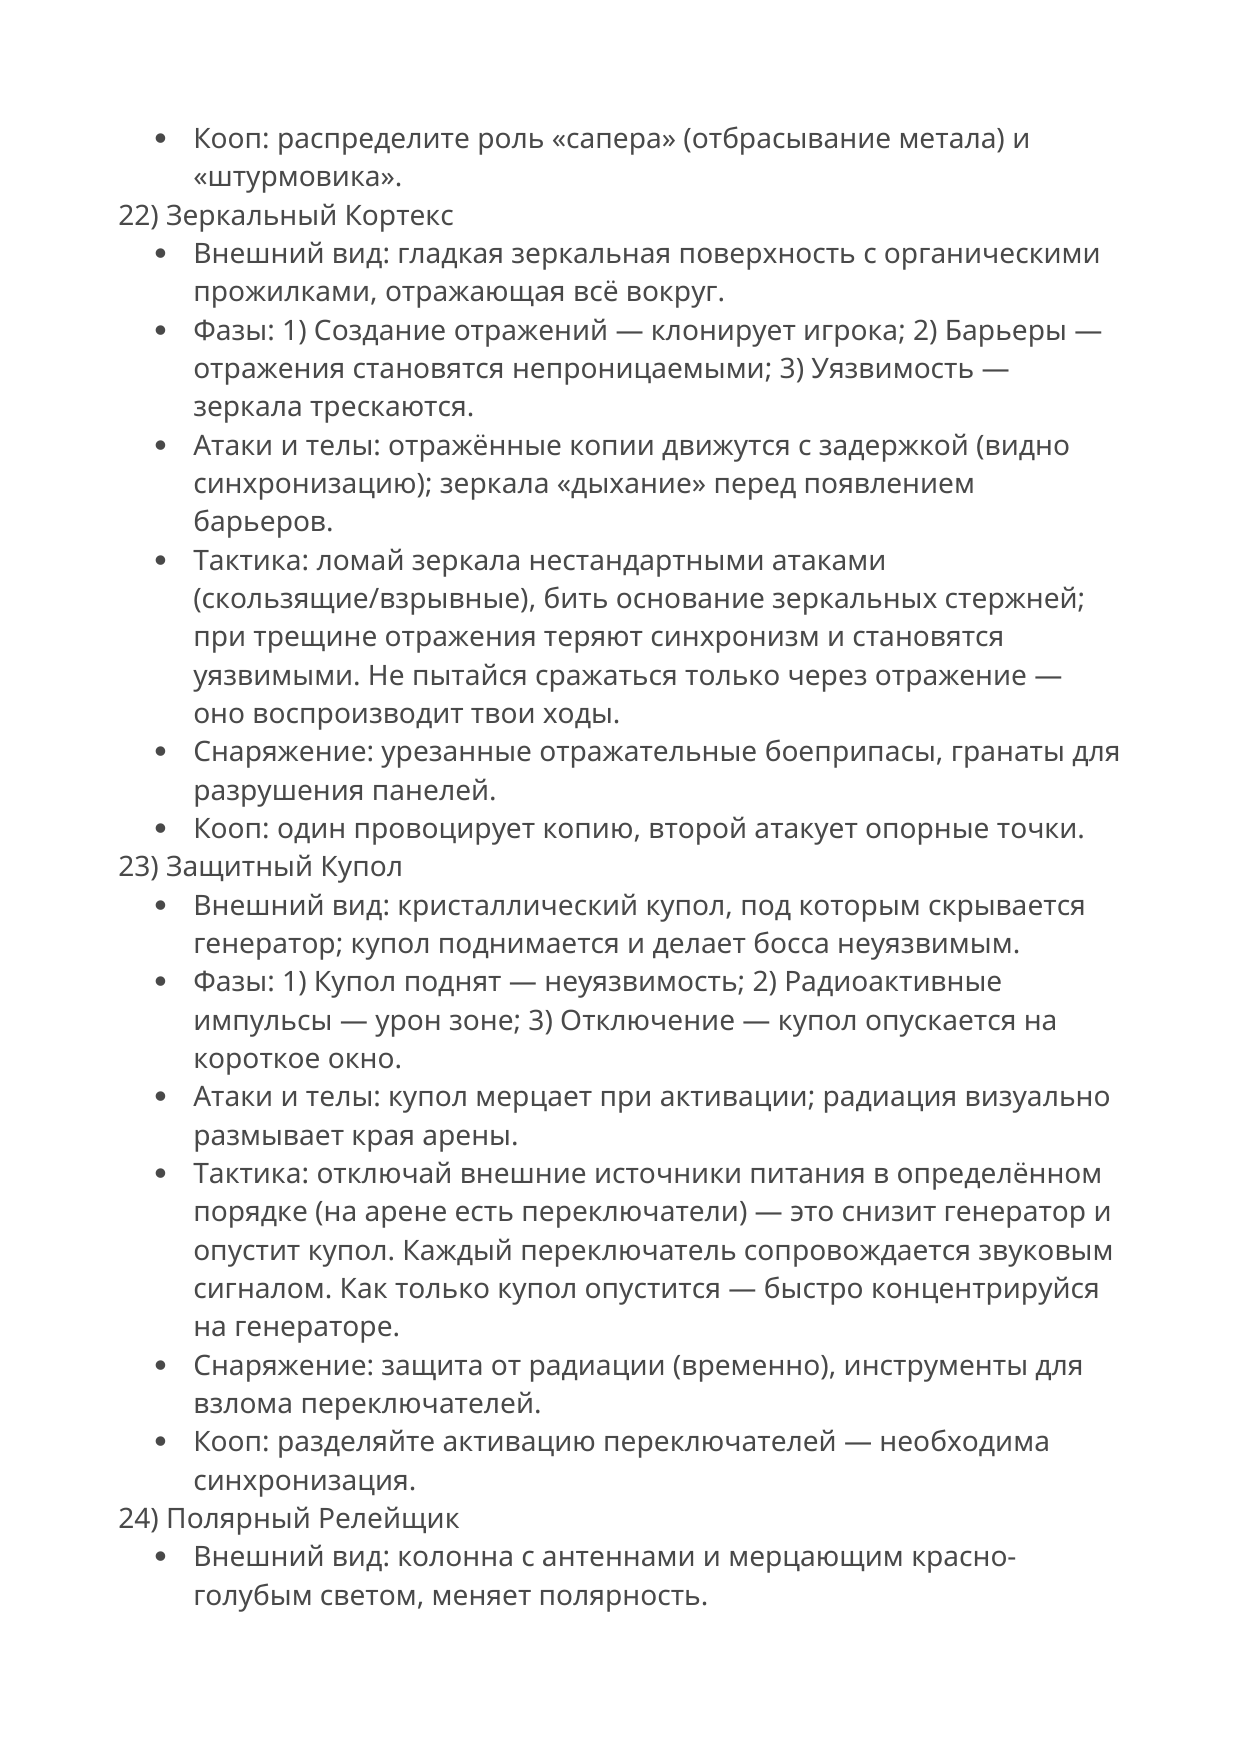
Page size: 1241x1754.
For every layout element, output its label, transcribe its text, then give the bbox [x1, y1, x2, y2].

text 23) Защитный Купол [118, 846, 1122, 885]
list Кооп: один провоцирует копию, второй атакует опорные точки. [156, 808, 1122, 846]
list Снаряжение: урезанные отражательные боеприпасы, гранаты для разрушения панелей. [156, 731, 1122, 808]
text 24) Полярный Релейщик [118, 1498, 1122, 1536]
list Тактика: отключай внешние источники питания в определённом порядке (на арене есть переключатели) — это снизит генератор и опустит купол. Каждый переключатель сопровождается звуковым сигналом. Как только купол опустится — быстро концентрируйся на генераторе. [156, 1153, 1122, 1345]
list Фазы: 1) Создание отражений — клонирует игрока; 2) Барьеры — отражения становятся непроницаемыми; 3) Уязвимость — зеркала трескаются. [156, 310, 1122, 425]
list Внешний вид: колонна с антеннами и мерцающим красно-голубым светом, меняет полярность. [156, 1536, 1122, 1613]
list Внешний вид: гладкая зеркальная поверхность с органическими прожилками, отражающая всё вокруг. [156, 233, 1122, 310]
list Тактика: ломай зеркала нестандартными атаками (скользящие/взрывные), бить основание зеркальных стержней; при трещине отражения теряют синхронизм и становятся уязвимыми. Не пытайся сражаться только через отражение — оно воспроизводит твои ходы. [156, 540, 1122, 731]
list Фазы: 1) Купол поднят — неуязвимость; 2) Радиоактивные импульсы — урон зоне; 3) Отключение — купол опускается на короткое окно. [156, 961, 1122, 1076]
list Атаки и телы: купол мерцает при активации; радиация визуально размывает края арены. [156, 1076, 1122, 1153]
list Кооп: разделяйте активацию переключателей — необходима синхронизация. [156, 1421, 1122, 1498]
list Внешний вид: кристаллический купол, под которым скрывается генератор; купол поднимается и делает босса неуязвимым. [156, 885, 1122, 961]
list Кооп: распределите роль «сапера» (отбрасывание метала) и «штурмовика». [156, 118, 1122, 195]
list Атаки и телы: отражённые копии движутся с задержкой (видно синхронизацию); зеркала «дыхание» перед появлением барьеров. [156, 425, 1122, 540]
text 22) Зеркальный Кортекс [118, 195, 1122, 233]
list Снаряжение: защита от радиации (временно), инструменты для взлома переключателей. [156, 1345, 1122, 1421]
